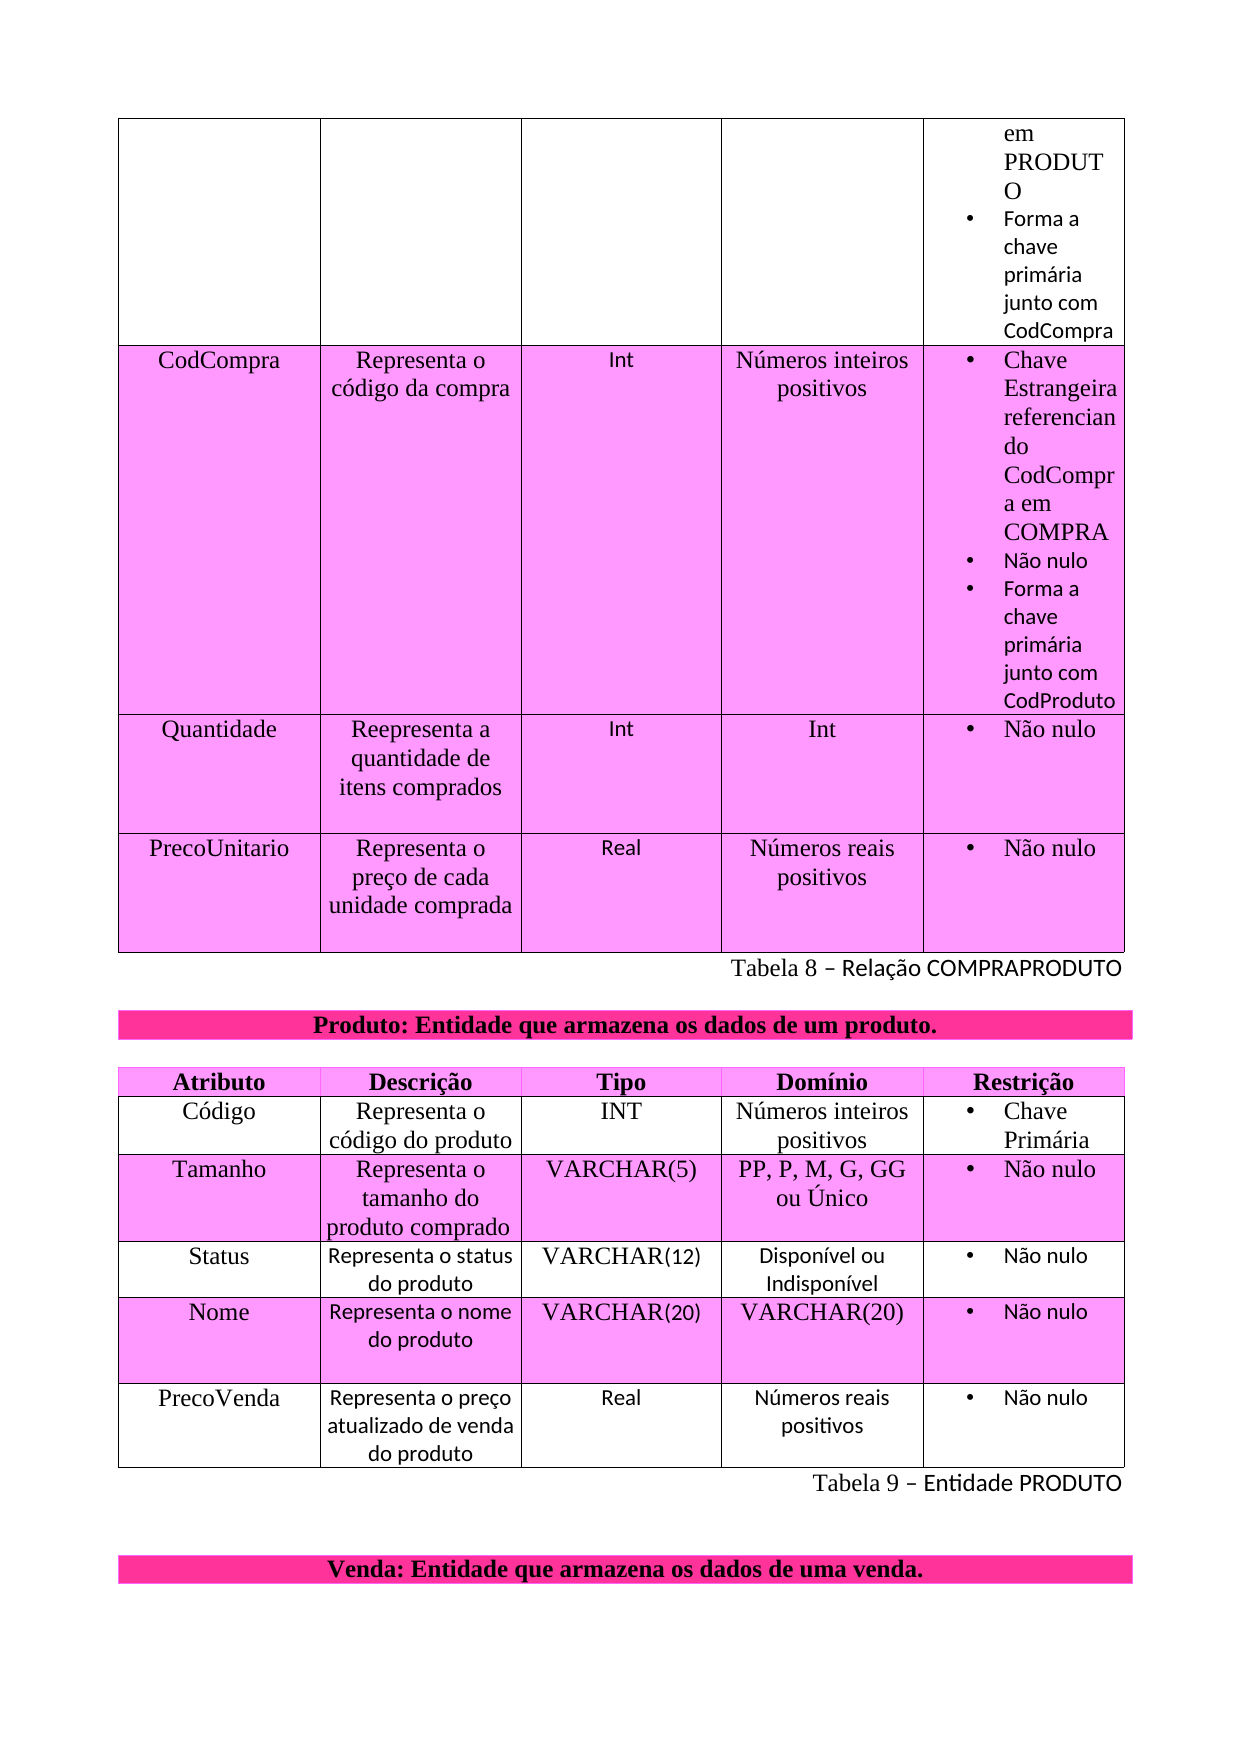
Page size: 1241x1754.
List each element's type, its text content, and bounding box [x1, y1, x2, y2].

table_cell [119, 119, 320, 345]
table_cell Tamanho [119, 1155, 320, 1241]
table_cell Números inteiros positivos [722, 346, 923, 714]
table_cell CodCompra [119, 346, 320, 714]
table_cell [522, 119, 721, 345]
table_cell Int [522, 346, 721, 714]
table_cell Representa o preço de cada unidade comprada [321, 834, 521, 952]
table_cell Não nulo [924, 834, 1124, 952]
table_cell Código [119, 1097, 320, 1154]
table_header Descrição [321, 1068, 521, 1096]
table_cell Não nulo [924, 1155, 1124, 1241]
table_cell Números reais positivos [722, 1384, 923, 1467]
table_header Atributo [119, 1068, 320, 1096]
table_header Tipo [522, 1068, 721, 1096]
table_cell Chave Estrangeira referenciando CODIGO em PRODUTO Forma a chave primária junto com CodCompra [924, 119, 1124, 345]
table_header Domínio [722, 1068, 923, 1096]
table_cell Quantidade [119, 715, 320, 833]
table_cell Int [722, 715, 923, 833]
table_cell Chave Primária [924, 1097, 1124, 1154]
table_cell Disponível ou Indisponível [722, 1242, 923, 1297]
table_cell Chave Estrangeira referenciando CodCompra em COMPRA Não nulo Forma a chave primária junto com CodProduto [924, 346, 1124, 714]
table_cell PrecoUnitario [119, 834, 320, 952]
table_header Venda: Entidade que armazena os dados de uma venda. [119, 1556, 1132, 1583]
table_cell INT [522, 1097, 721, 1154]
table_cell Representa o código da compra [321, 346, 521, 714]
table_cell Representa o nome do produto [321, 1298, 521, 1383]
table_header Produto: Entidade que armazena os dados de um produto. [119, 1011, 1132, 1039]
table_cell Representa o código do produto [321, 1097, 521, 1154]
table_cell Reepresenta a quantidade de itens comprados [321, 715, 521, 833]
table_cell Nome [119, 1298, 320, 1383]
table_cell Status [119, 1242, 320, 1297]
table_cell VARCHAR(20) [722, 1298, 923, 1383]
table_cell VARCHAR(20) [522, 1298, 721, 1383]
table_cell VARCHAR(5) [522, 1155, 721, 1241]
table_cell PrecoVenda [119, 1384, 320, 1467]
table_cell [321, 119, 521, 345]
table_cell Números inteiros positivos [722, 1097, 923, 1154]
table_cell Números reais positivos [722, 834, 923, 952]
table_cell Real [522, 1384, 721, 1467]
table_cell VARCHAR(12) [522, 1242, 721, 1297]
table_cell Real [522, 834, 721, 952]
table_cell Não nulo [924, 715, 1124, 833]
table_cell Não nulo [924, 1298, 1124, 1383]
table_cell Representa o tamanho do produto comprado [321, 1155, 521, 1241]
table_cell [722, 119, 923, 345]
table_cell Representa o status do produto [321, 1242, 521, 1297]
table_header Restrição [924, 1068, 1124, 1096]
table_cell Não nulo [924, 1242, 1124, 1297]
table_cell Int [522, 715, 721, 833]
table_cell Não nulo [924, 1384, 1124, 1467]
text Tabela 9 – Entidade PRODUTO [118, 1468, 1122, 1498]
text Tabela 8 – Relação COMPRAPRODUTO [118, 953, 1122, 982]
table_cell Representa o preço atualizado de venda do produto [321, 1384, 521, 1467]
table_cell PP, P, M, G, GG ou Único [722, 1155, 923, 1241]
